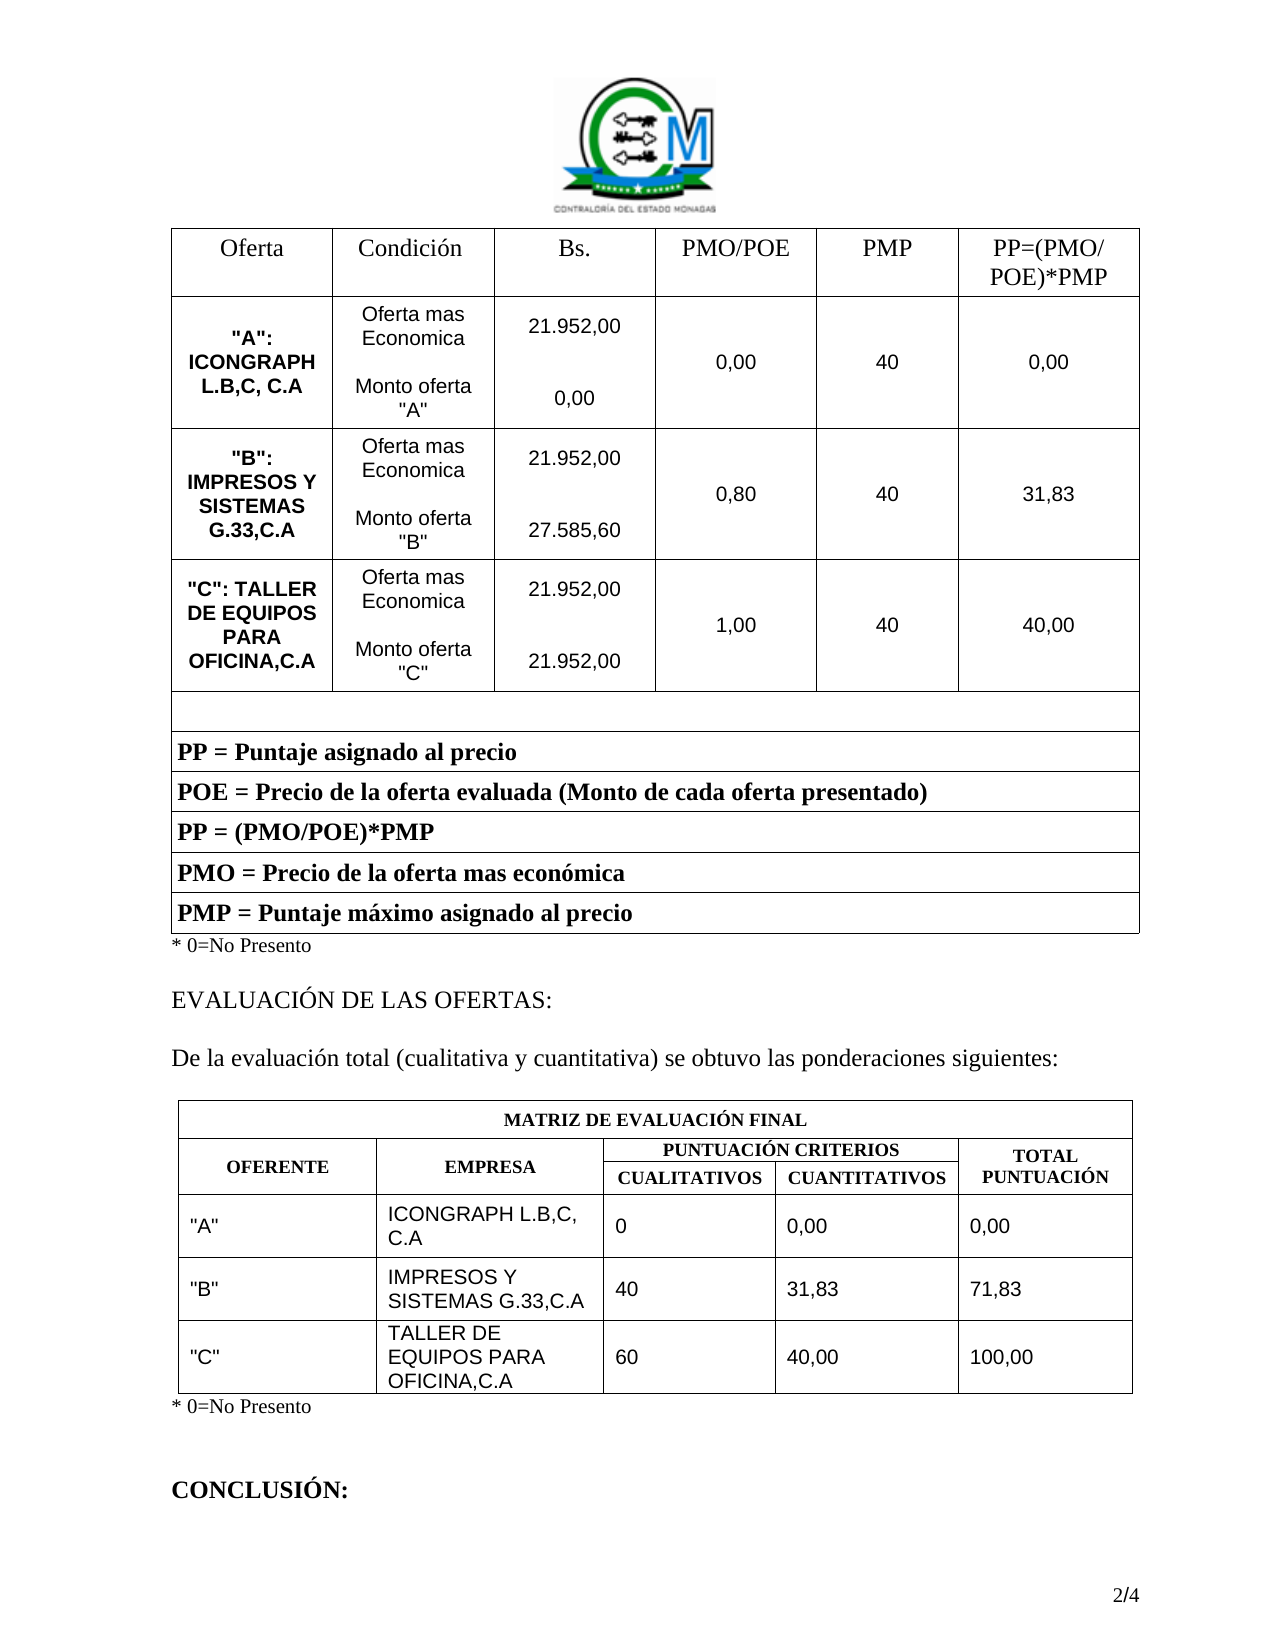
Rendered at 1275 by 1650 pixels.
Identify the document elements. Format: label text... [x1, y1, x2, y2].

table_cell 1,00 [656, 560, 816, 691]
table_cell 60 [604, 1321, 775, 1393]
table_cell 40 [817, 297, 958, 428]
text * 0=No Presento [171, 1394, 1139, 1418]
text CONCLUSIÓN: [171, 1476, 1139, 1504]
table_cell 0,00 [959, 297, 1139, 428]
table_cell 100,00 [959, 1321, 1132, 1393]
table_cell CUANTITATIVOS [776, 1162, 958, 1194]
table_cell 21.952,00 0,00 [495, 297, 655, 428]
table_cell TALLER DE EQUIPOS PARA OFICINA,C.A [377, 1321, 603, 1393]
table_cell 40 [604, 1258, 775, 1320]
table_cell 31,83 [776, 1258, 958, 1320]
table_cell Oferta mas Economica Monto oferta "C" [333, 560, 494, 691]
table_cell CUALITATIVOS [604, 1162, 775, 1194]
table_cell OFERENTE [179, 1139, 376, 1194]
table_cell 0,00 [959, 1195, 1132, 1257]
table_cell 21.952,00 21.952,00 [495, 560, 655, 691]
table_cell 40,00 [959, 560, 1139, 691]
table_cell 40 [817, 560, 958, 691]
text EVALUACIÓN DE LAS OFERTAS: [171, 985, 1139, 1014]
table_cell PMO/POE [656, 229, 816, 296]
table_cell PUNTUACIÓN CRITERIOS [604, 1139, 958, 1161]
table_cell [172, 692, 1139, 731]
table_cell PMP = Puntaje máximo asignado al precio [172, 893, 1139, 932]
table_cell "B" [179, 1258, 376, 1320]
table_cell 71,83 [959, 1258, 1132, 1320]
table_cell 0,00 [776, 1195, 958, 1257]
table_cell Oferta mas Economica Monto oferta "A" [333, 297, 494, 428]
table_cell PP = Puntaje asignado al precio [172, 732, 1139, 771]
table_cell PMP [817, 229, 958, 296]
table_cell Oferta [172, 229, 332, 296]
picture [551, 75, 719, 216]
table_cell 21.952,00 27.585,60 [495, 429, 655, 559]
text De la evaluación total (cualitativa y cuantitativa) se obtuvo las ponderaciones siguientes: [171, 1043, 1139, 1072]
table_cell PP=(PMO/POE)*PMP [959, 229, 1139, 296]
table_cell PMO = Precio de la oferta mas económica [172, 853, 1139, 892]
table_cell "C": TALLER DE EQUIPOS PARA OFICINA,C.A [172, 560, 332, 691]
table_cell 40,00 [776, 1321, 958, 1393]
table_cell Bs. [495, 229, 655, 296]
table_cell Oferta mas Economica Monto oferta "B" [333, 429, 494, 559]
table_cell "A" [179, 1195, 376, 1257]
table_cell Condición [333, 229, 494, 296]
table_cell 0,00 [656, 297, 816, 428]
text * 0=No Presento [171, 934, 1139, 957]
table_cell IMPRESOS Y SISTEMAS G.33,C.A [377, 1258, 603, 1320]
table_cell 0,80 [656, 429, 816, 559]
table_cell "C" [179, 1321, 376, 1393]
table_cell POE = Precio de la oferta evaluada (Monto de cada oferta presentado) [172, 772, 1139, 811]
table_cell 31,83 [959, 429, 1139, 559]
table_cell PP = (PMO/POE)*PMP [172, 812, 1139, 852]
table_cell "A": ICONGRAPH L.B,C, C.A [172, 297, 332, 428]
table_cell ICONGRAPH L.B,C, C.A [377, 1195, 603, 1257]
table_cell TOTAL PUNTUACIÓN [959, 1139, 1132, 1194]
table_cell "B": IMPRESOS Y SISTEMAS G.33,C.A [172, 429, 332, 559]
table_cell 0 [604, 1195, 775, 1257]
table_cell 40 [817, 429, 958, 559]
table_header MATRIZ DE EVALUACIÓN FINAL [179, 1101, 1132, 1138]
table_cell EMPRESA [377, 1139, 603, 1194]
